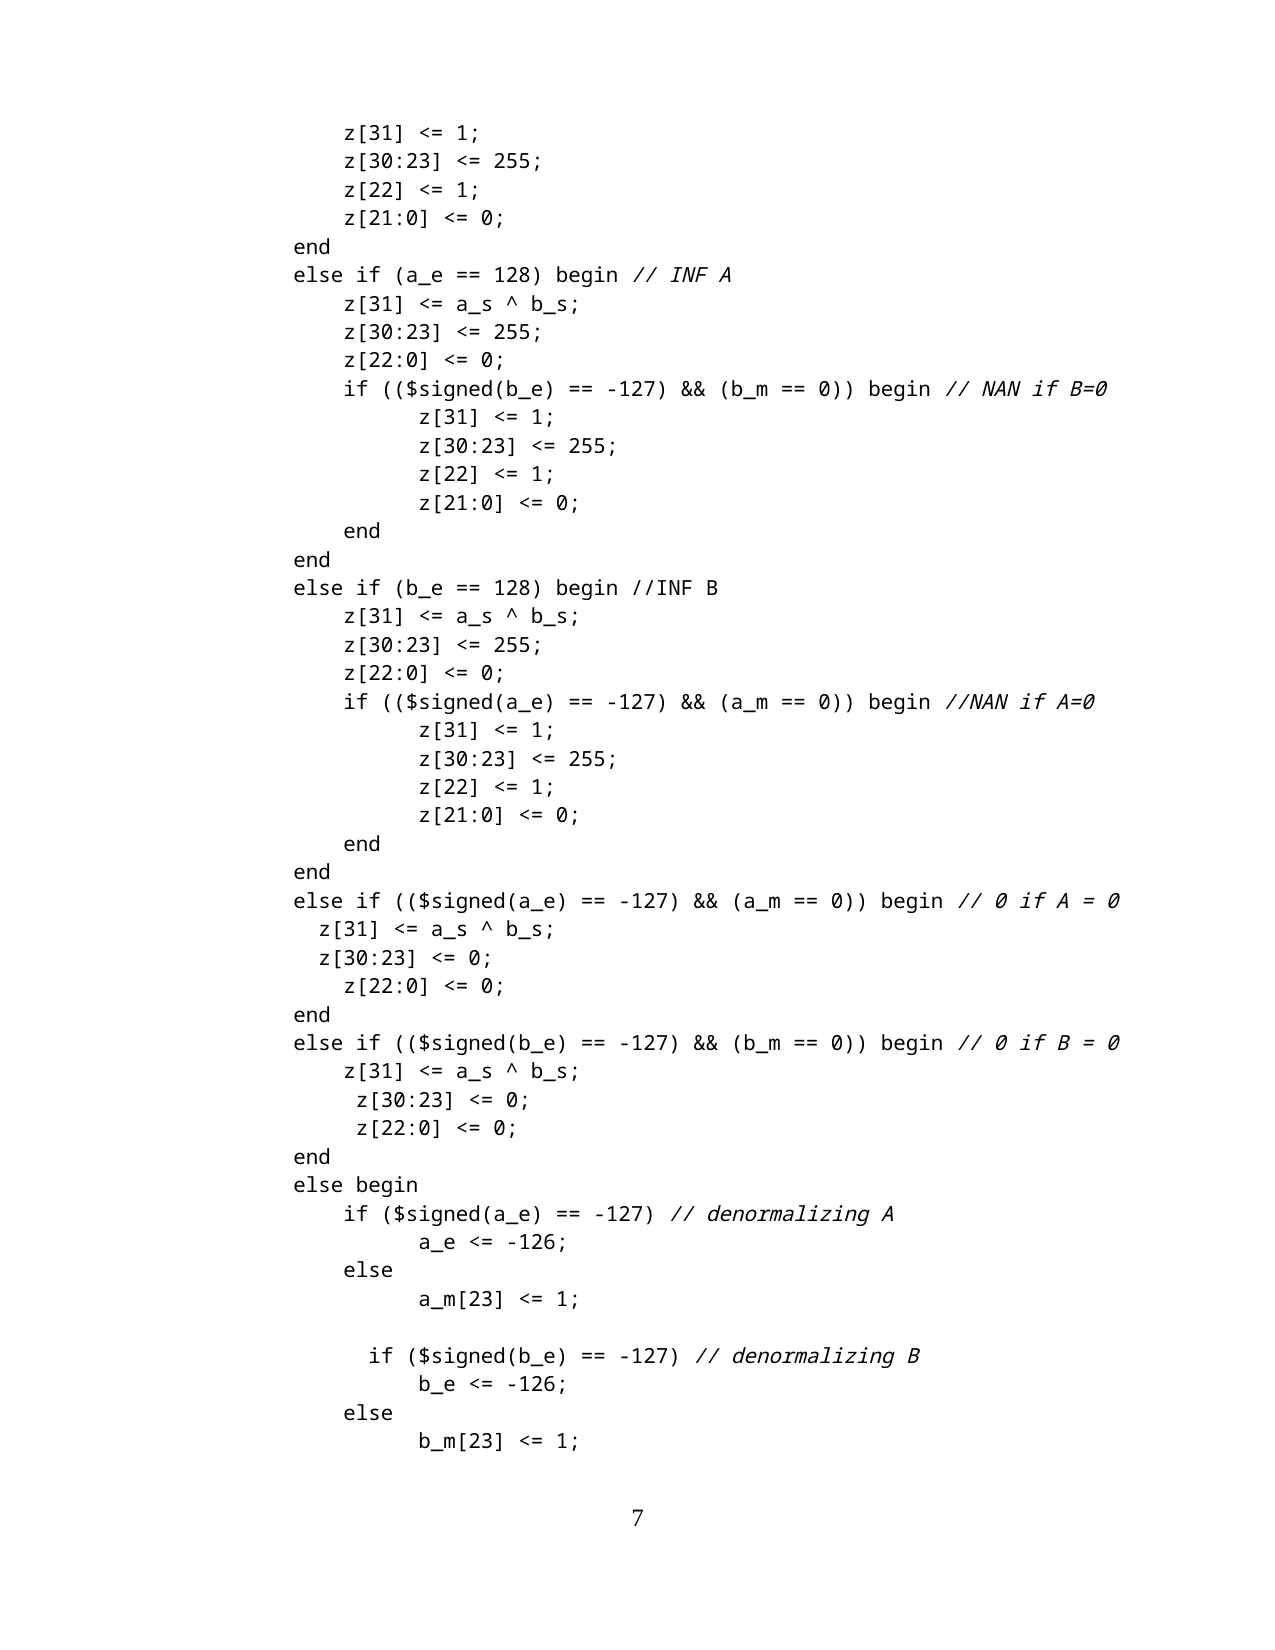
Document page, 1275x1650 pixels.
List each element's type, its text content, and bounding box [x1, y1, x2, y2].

text z[31] <= a_s ^ b_s; [118, 1057, 1157, 1085]
text a_e <= -126; [118, 1227, 1157, 1256]
text z[30:23] <= 255; [118, 431, 1157, 459]
text else [118, 1256, 1157, 1284]
text z[21:0] <= 0; [118, 801, 1157, 829]
text z[31] <= a_s ^ b_s; [118, 602, 1157, 630]
text if (($signed(a_e) == -127) && (a_m == 0)) begin //NAN if A=0 [118, 687, 1157, 715]
text z[22:0] <= 0; [118, 346, 1157, 374]
text end [118, 829, 1157, 857]
text z[22:0] <= 0; [118, 658, 1157, 687]
text z[30:23] <= 0; [118, 1085, 1157, 1113]
text z[30:23] <= 0; [118, 943, 1157, 971]
text z[30:23] <= 255; [118, 317, 1157, 346]
text else begin [118, 1170, 1157, 1199]
text z[31] <= a_s ^ b_s; [118, 289, 1157, 317]
text end [118, 1000, 1157, 1028]
text else if (b_e == 128) begin //INF B [118, 573, 1157, 602]
text z[22] <= 1; [118, 772, 1157, 801]
text z[31] <= 1; [118, 715, 1157, 744]
text z[30:23] <= 255; [118, 744, 1157, 772]
text if ($signed(a_e) == -127) // denormalizing A [118, 1199, 1157, 1227]
text end [118, 857, 1157, 886]
text a_m[23] <= 1; [118, 1284, 1157, 1312]
text if (($signed(b_e) == -127) && (b_m == 0)) begin // NAN if B=0 [118, 374, 1157, 402]
text else [118, 1398, 1157, 1426]
text z[30:23] <= 255; [118, 147, 1157, 175]
text end [118, 232, 1157, 260]
text z[22] <= 1; [118, 459, 1157, 488]
text z[21:0] <= 0; [118, 488, 1157, 516]
text z[31] <= a_s ^ b_s; [118, 914, 1157, 943]
text z[21:0] <= 0; [118, 203, 1157, 232]
text b_e <= -126; [118, 1369, 1157, 1398]
text b_m[23] <= 1; [118, 1426, 1157, 1455]
text z[22:0] <= 0; [118, 1113, 1157, 1142]
text else if (($signed(a_e) == -127) && (a_m == 0)) begin // 0 if A = 0 [118, 886, 1157, 914]
text else if (($signed(b_e) == -127) && (b_m == 0)) begin // 0 if B = 0 [118, 1028, 1157, 1057]
text end [118, 1142, 1157, 1170]
text z[31] <= 1; [118, 402, 1157, 431]
text if ($signed(b_e) == -127) // denormalizing B [118, 1341, 1157, 1369]
text end [118, 545, 1157, 573]
text z[22] <= 1; [118, 175, 1157, 203]
text else if (a_e == 128) begin // INF A [118, 260, 1157, 289]
text z[30:23] <= 255; [118, 630, 1157, 658]
text z[31] <= 1; [118, 118, 1157, 147]
text z[22:0] <= 0; [118, 971, 1157, 1000]
text end [118, 516, 1157, 545]
